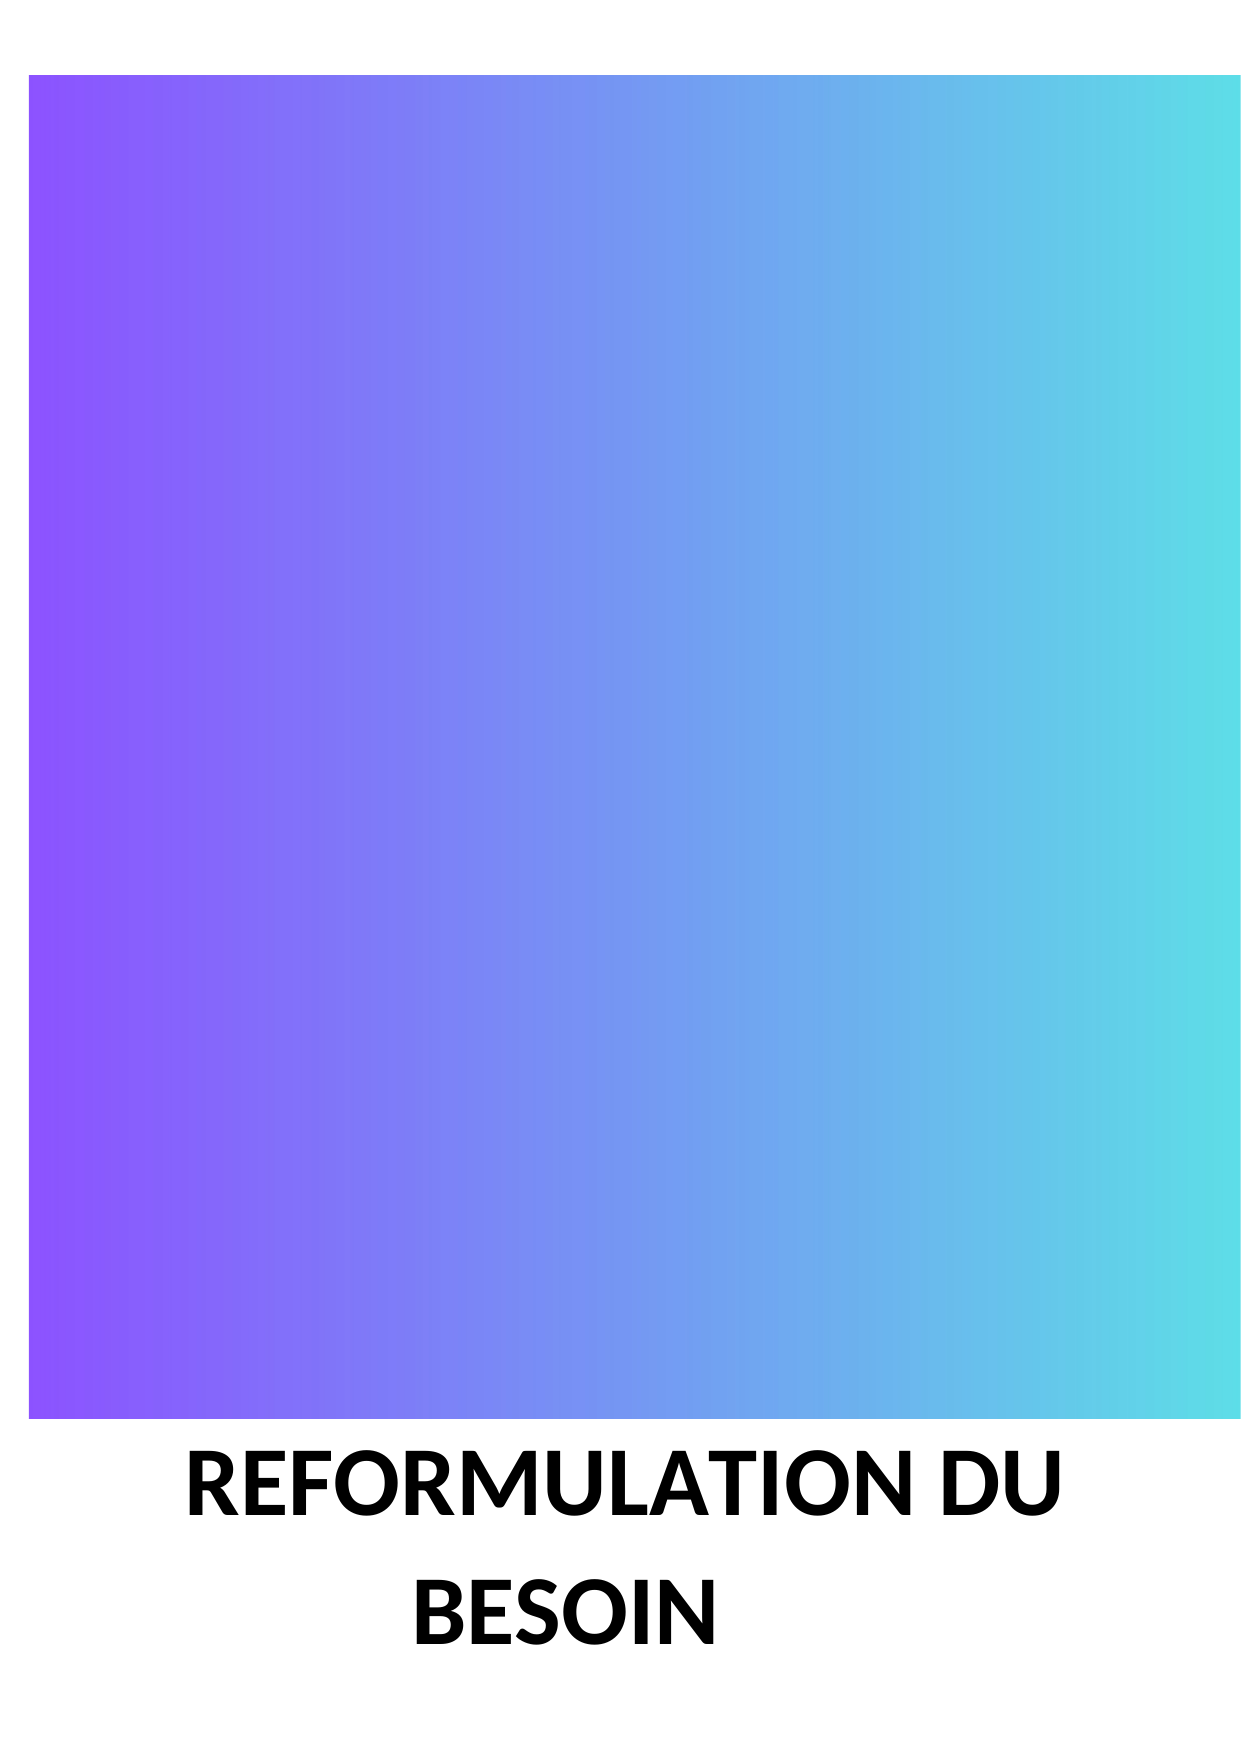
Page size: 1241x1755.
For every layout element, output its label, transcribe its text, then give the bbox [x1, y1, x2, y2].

subtitle REFORMULATION DU BESOIN [184, 1419, 1191, 1669]
